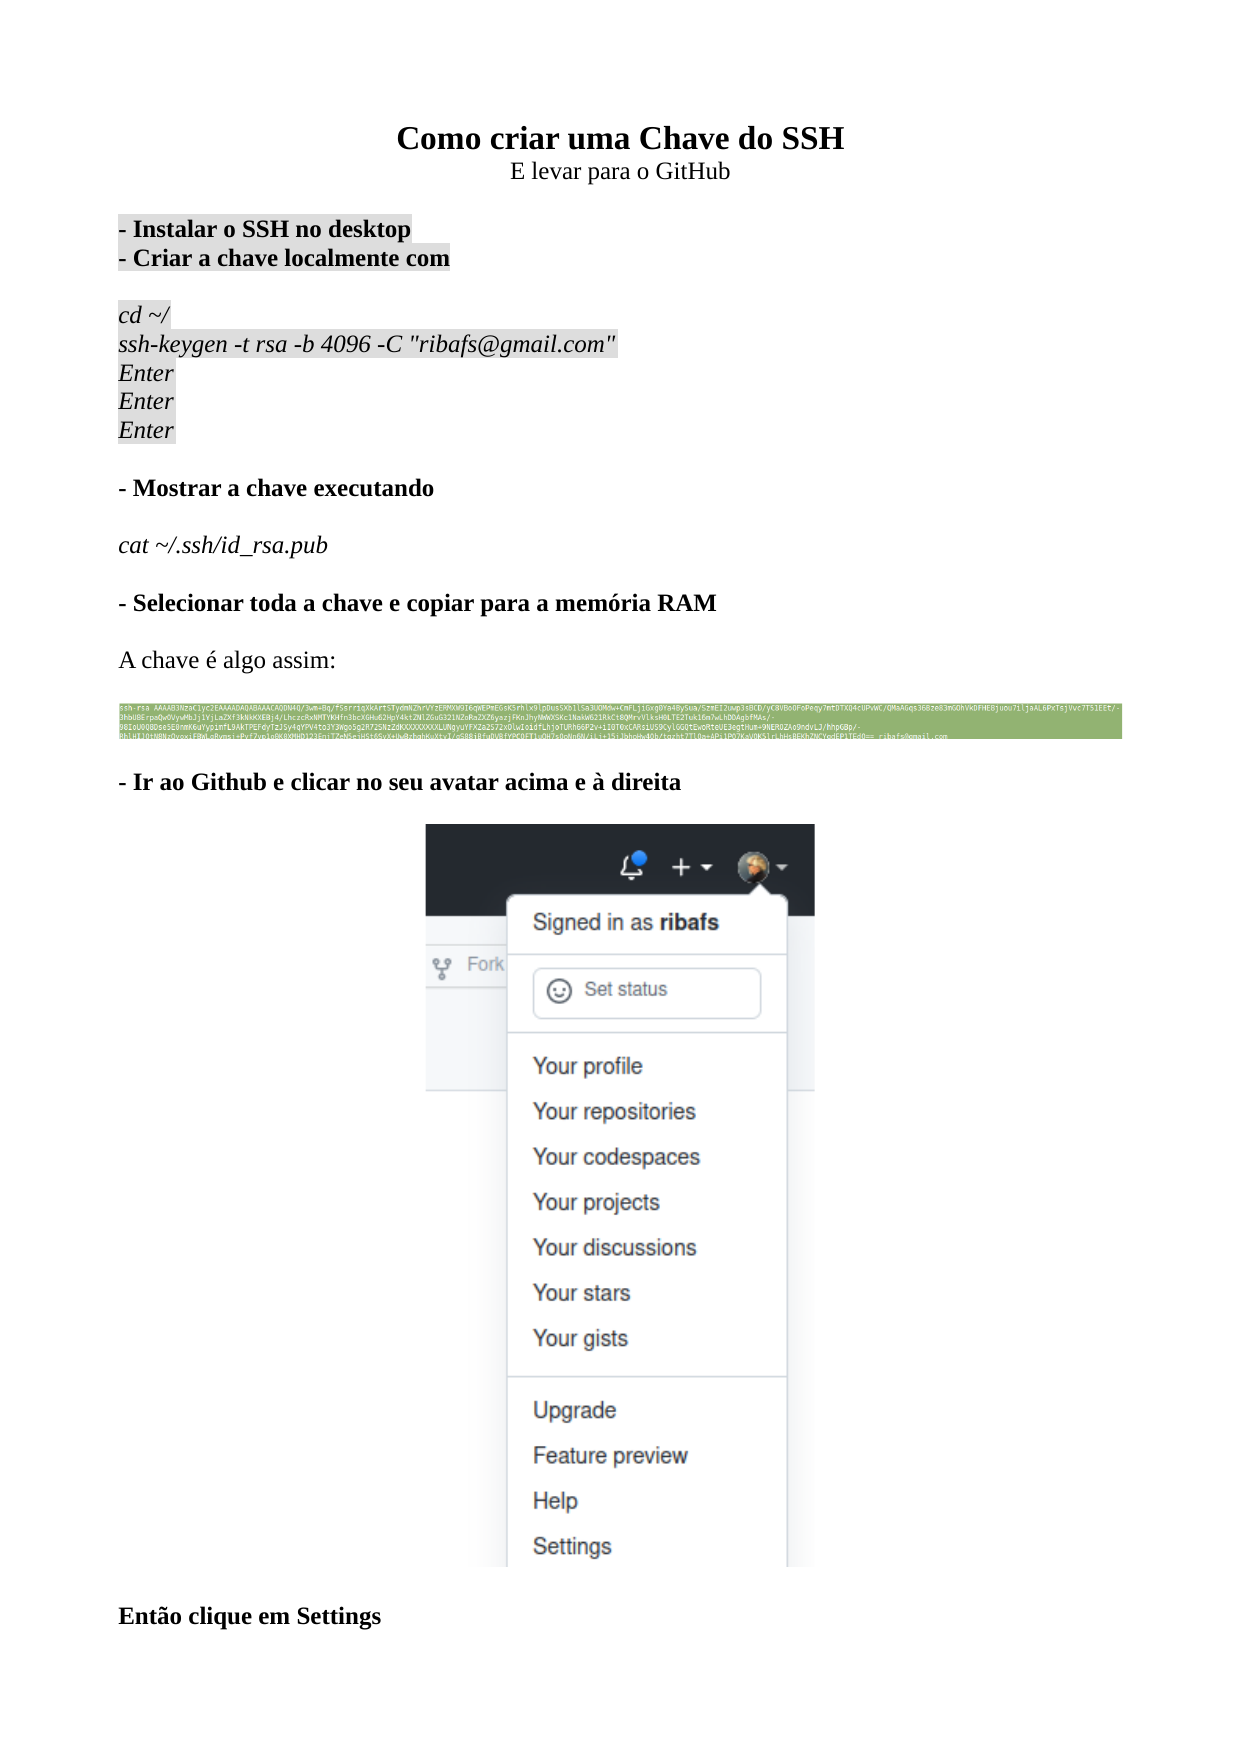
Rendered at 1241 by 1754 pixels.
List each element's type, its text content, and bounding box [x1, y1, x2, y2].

text - Ir ao Github e clicar no seu avatar acima e à direita [118, 767, 1122, 796]
text Como criar uma Chave do SSH [118, 118, 1122, 156]
text - Criar a chave localmente com [118, 243, 1122, 271]
text Então clique em Settings [118, 1601, 1122, 1629]
text Enter [118, 415, 1122, 444]
text E levar para o GitHub [118, 156, 1122, 185]
text A chave é algo assim: [118, 645, 1122, 674]
text - Instalar o SSH no desktop [118, 214, 1122, 243]
picture [425, 824, 815, 1567]
text - Mostrar a chave executando [118, 473, 1122, 501]
text cd ~/ [118, 300, 1122, 329]
text cat ~/.ssh/id_rsa.pub [118, 530, 1122, 559]
text - Selecionar toda a chave e copiar para a memória RAM [118, 588, 1122, 616]
text Enter [118, 386, 1122, 415]
text Enter [118, 358, 1122, 386]
picture [118, 702, 1123, 739]
text ssh-keygen -t rsa -b 4096 -C "ribafs@gmail.com" [118, 329, 1122, 358]
